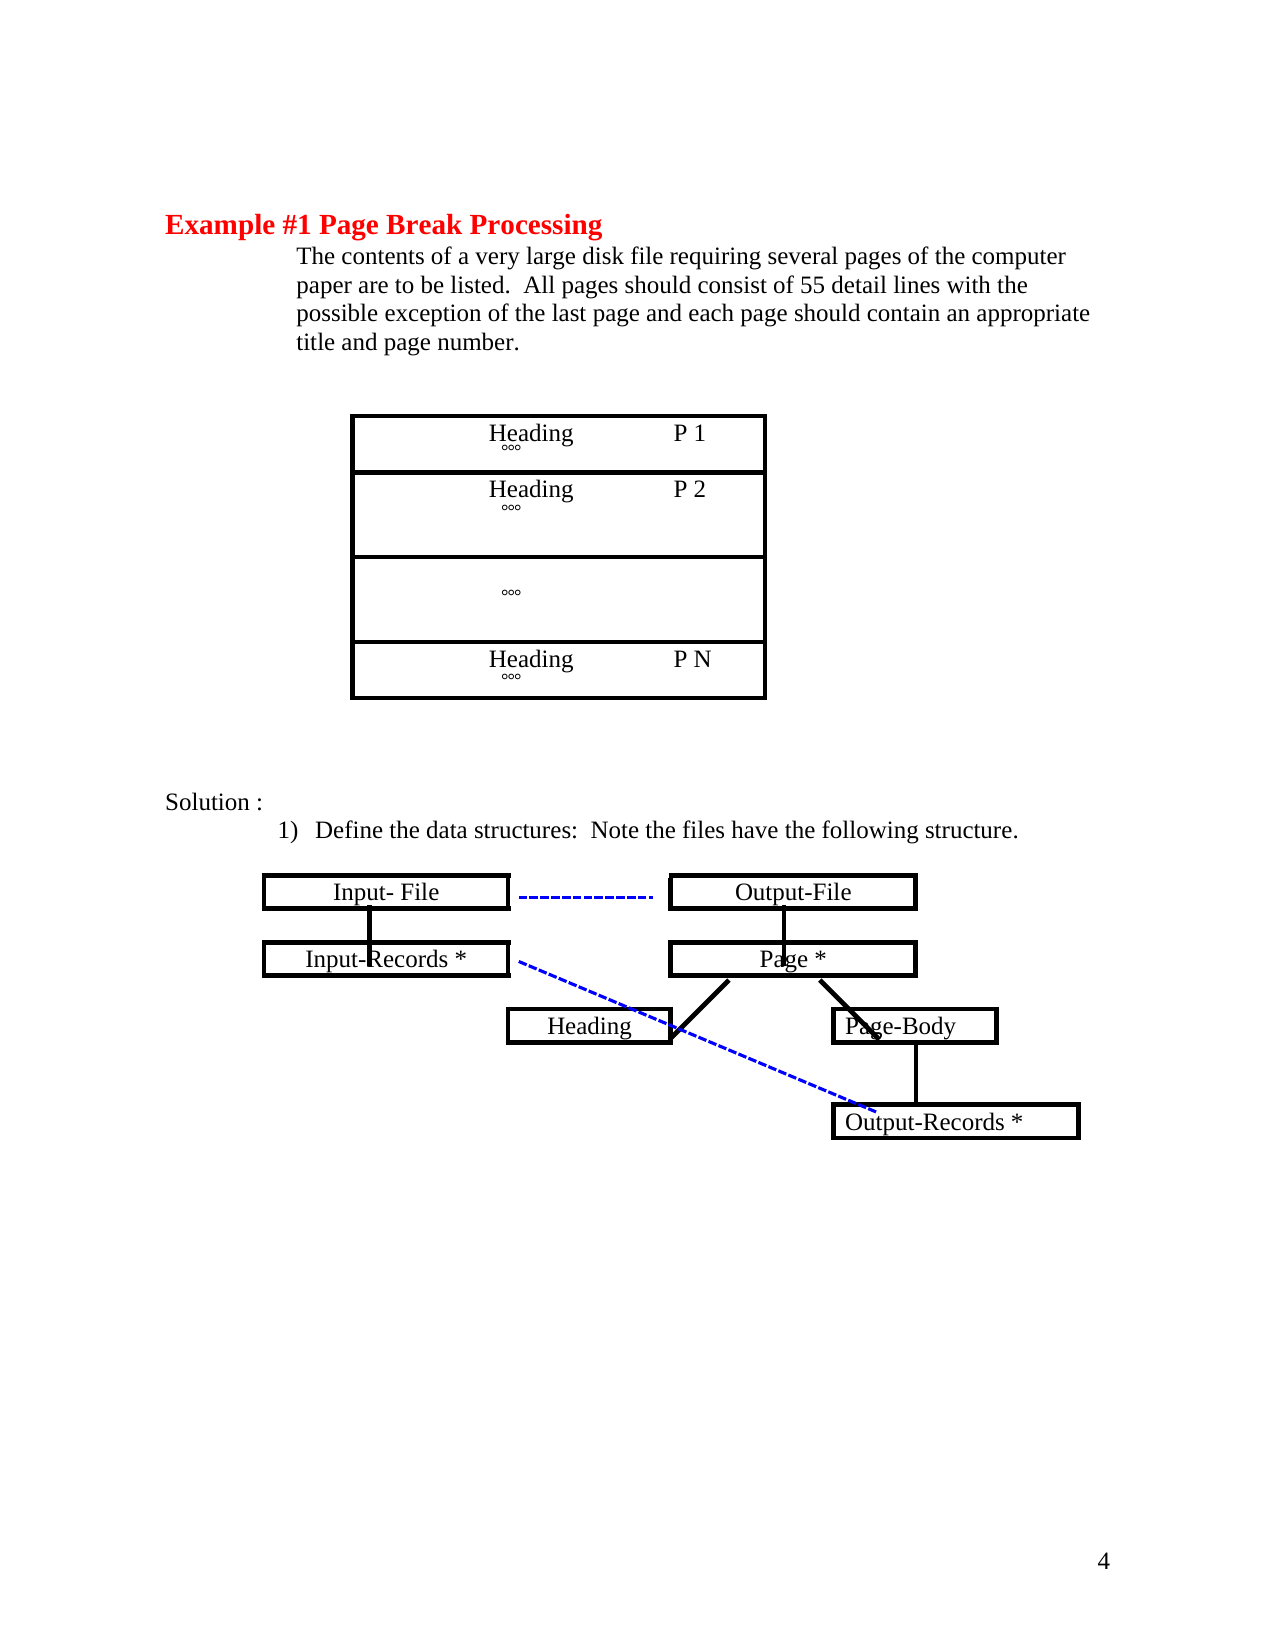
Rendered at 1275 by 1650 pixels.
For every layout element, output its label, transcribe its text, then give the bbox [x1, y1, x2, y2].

table_cell [767, 470, 859, 554]
table_cell [918, 1074, 997, 1102]
table_cell [285, 555, 350, 639]
table_cell [915, 1140, 997, 1169]
table_cell [589, 1045, 671, 1073]
table_cell [508, 1102, 589, 1136]
table_cell [671, 1074, 752, 1102]
table_header [918, 873, 997, 906]
table_cell [752, 1007, 831, 1040]
table_cell [834, 978, 915, 1007]
table_cell [671, 911, 752, 940]
table_cell [345, 1136, 427, 1169]
text Solution : [165, 787, 1110, 815]
table_cell [997, 1040, 1079, 1073]
table_cell [345, 1102, 427, 1136]
table_cell [834, 1140, 915, 1169]
table_cell [671, 978, 726, 1007]
table_header [767, 414, 859, 470]
table_cell [427, 1136, 508, 1169]
table_cell [752, 1040, 834, 1073]
table_cell [915, 973, 997, 1007]
table_cell  [355, 559, 763, 639]
table_cell [767, 555, 859, 639]
table_header [997, 873, 1079, 906]
table_cell [345, 1074, 427, 1102]
table_cell [671, 1102, 752, 1136]
table_cell [508, 906, 589, 940]
table_cell [427, 978, 508, 1007]
table_cell [264, 1136, 345, 1169]
table_cell [834, 999, 842, 1007]
table_cell [508, 1045, 589, 1073]
table_cell [427, 1074, 508, 1102]
list Define the data structures: Note the files have the following structure. [277, 815, 1110, 844]
table_cell [285, 640, 350, 696]
table_cell [264, 911, 345, 940]
table_cell [264, 1074, 345, 1102]
table_cell Heading P N  [355, 644, 763, 696]
table_cell [589, 906, 671, 940]
table_cell [834, 911, 915, 940]
table_cell [264, 1040, 345, 1073]
table_cell Output-Records * [836, 1107, 1076, 1136]
table_cell [752, 911, 782, 940]
table_cell [997, 906, 1079, 940]
table_cell Page * [673, 945, 913, 973]
table_cell [997, 1140, 1079, 1169]
table_cell [427, 1102, 508, 1136]
table_cell [345, 1007, 427, 1040]
table_cell Input-Records * [266, 945, 506, 973]
table_cell [427, 1007, 506, 1040]
table_header [285, 414, 350, 470]
table_cell [671, 1136, 752, 1169]
table_cell Heading [510, 1011, 668, 1040]
table_cell [915, 906, 997, 940]
table_cell [264, 978, 345, 1007]
table_cell [918, 1045, 997, 1073]
table_cell [285, 470, 350, 554]
table_cell [508, 1074, 589, 1102]
table_cell [834, 1045, 914, 1073]
table_header Heading P 1  [355, 418, 763, 470]
table_cell [997, 940, 1079, 973]
table_header Input- File [266, 878, 506, 906]
table_cell [918, 940, 997, 973]
table_header [510, 873, 589, 906]
table_cell [823, 978, 834, 989]
table_cell [427, 1040, 508, 1073]
table_cell [589, 1136, 671, 1169]
table_cell [427, 911, 508, 940]
table_header [589, 873, 669, 906]
table_cell [508, 1136, 589, 1169]
table_cell [752, 1102, 831, 1136]
table_cell [372, 911, 427, 940]
table_cell [510, 940, 589, 973]
table_cell Heading P 2  [355, 475, 763, 554]
table_cell [767, 640, 859, 696]
table_cell Page-Body [836, 1011, 875, 1040]
table_cell [345, 911, 367, 940]
table_cell [671, 1040, 752, 1073]
table_cell [752, 978, 834, 1007]
table_cell [752, 1136, 834, 1169]
table_cell [589, 1102, 671, 1136]
table_cell [786, 911, 834, 940]
table_header Output-File [673, 878, 913, 906]
table_cell Page-Body [856, 1011, 994, 1040]
table_cell [264, 1007, 345, 1040]
table_cell [673, 1007, 697, 1026]
table_cell [589, 973, 671, 1007]
text The contents of a very large disk file requiring several pages of the computer paper are to be listed. All pages should consist of 55 detail lines with the possible exception of the last page and each page should contain an appropriate title and page number. [296, 241, 1110, 356]
table_cell [834, 1074, 914, 1102]
table_cell [707, 978, 752, 1007]
table_cell [508, 973, 589, 1007]
table_cell [345, 1040, 427, 1073]
table_cell [999, 1007, 1079, 1040]
subtitle Example #1 Page Break Processing [165, 207, 1110, 241]
table_cell [752, 1074, 834, 1102]
table_cell [674, 1007, 752, 1040]
table_cell [589, 1074, 671, 1102]
table_cell [264, 1102, 345, 1136]
table_cell [589, 940, 668, 973]
table_cell [997, 973, 1079, 1007]
table_cell [997, 1074, 1079, 1102]
table_cell [345, 978, 427, 1007]
